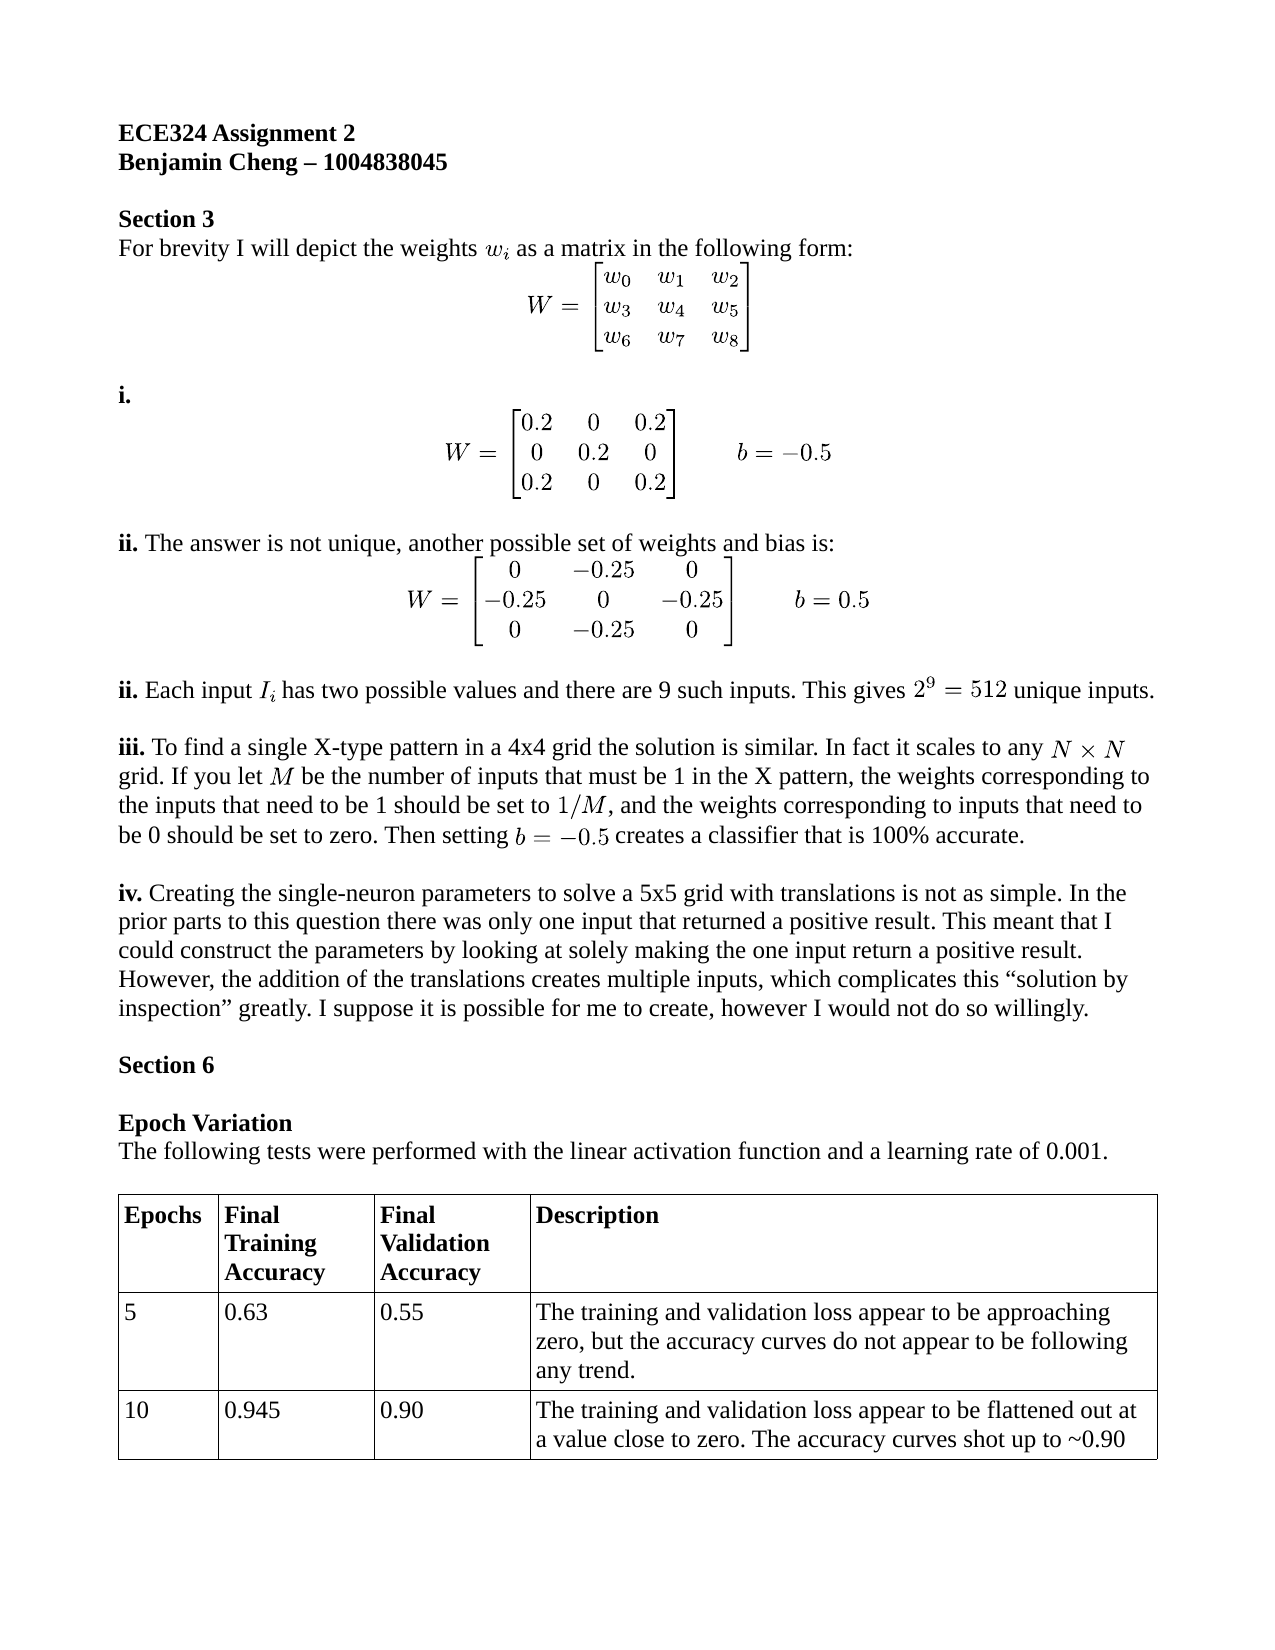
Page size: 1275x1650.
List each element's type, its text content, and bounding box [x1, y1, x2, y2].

table_cell 0.55 [375, 1293, 530, 1389]
text ECE324 Assignment 2 [118, 118, 1157, 147]
text The following tests were performed with the linear activation function and a learning rate of 0.001. [118, 1136, 1157, 1165]
text ii. Each input has two possible values and there are 9 such inputs. This gives unique inputs. [118, 675, 1157, 704]
text For brevity I will depict the weights as a matrix in the following form: [118, 233, 1157, 262]
table_cell 0.63 [219, 1293, 374, 1389]
text iii. To find a single X-type pattern in a 4x4 grid the solution is similar. In fact it scales to any grid. If you let be the number of inputs that must be 1 in the X pattern, the weights corresponding to the inputs that need to be 1 should be set to , and the weights corresponding to inputs that need to be 0 should be set to zero. Then setting creates a classifier that is 100% accurate. [118, 732, 1157, 849]
table_cell 0.945 [219, 1391, 374, 1458]
table_header Epochs [119, 1195, 218, 1292]
text Epoch Variation [118, 1108, 1157, 1136]
table_cell 10 [119, 1391, 218, 1458]
text Section 3 [118, 204, 1157, 233]
text i. [118, 380, 1157, 409]
table_cell 0.90 [375, 1391, 530, 1458]
table_header Final Training Accuracy [219, 1195, 374, 1292]
table_header Final Validation Accuracy [375, 1195, 530, 1292]
table_cell The training and validation loss appear to be flattened out at a value close to zero. The accuracy curves shot up to ~0.90 [531, 1391, 1157, 1458]
text Benjamin Cheng – 1004838045 [118, 147, 1157, 176]
table_cell 5 [119, 1293, 218, 1389]
text iv. Creating the single-neuron parameters to solve a 5x5 grid with translations is not as simple. In the prior parts to this question there was only one input that returned a positive result. This meant that I could construct the parameters by looking at solely making the one input return a positive result. However, the addition of the translations creates multiple inputs, which complicates this “solution by inspection” greatly. I suppose it is possible for me to create, however I would not do so willingly. [118, 878, 1157, 1021]
table_header Description [531, 1195, 1157, 1292]
table_cell The training and validation loss appear to be approaching zero, but the accuracy curves do not appear to be following any trend. [531, 1293, 1157, 1389]
text Section 6 [118, 1050, 1157, 1079]
text ii. The answer is not unique, another possible set of weights and bias is: [118, 528, 1157, 556]
